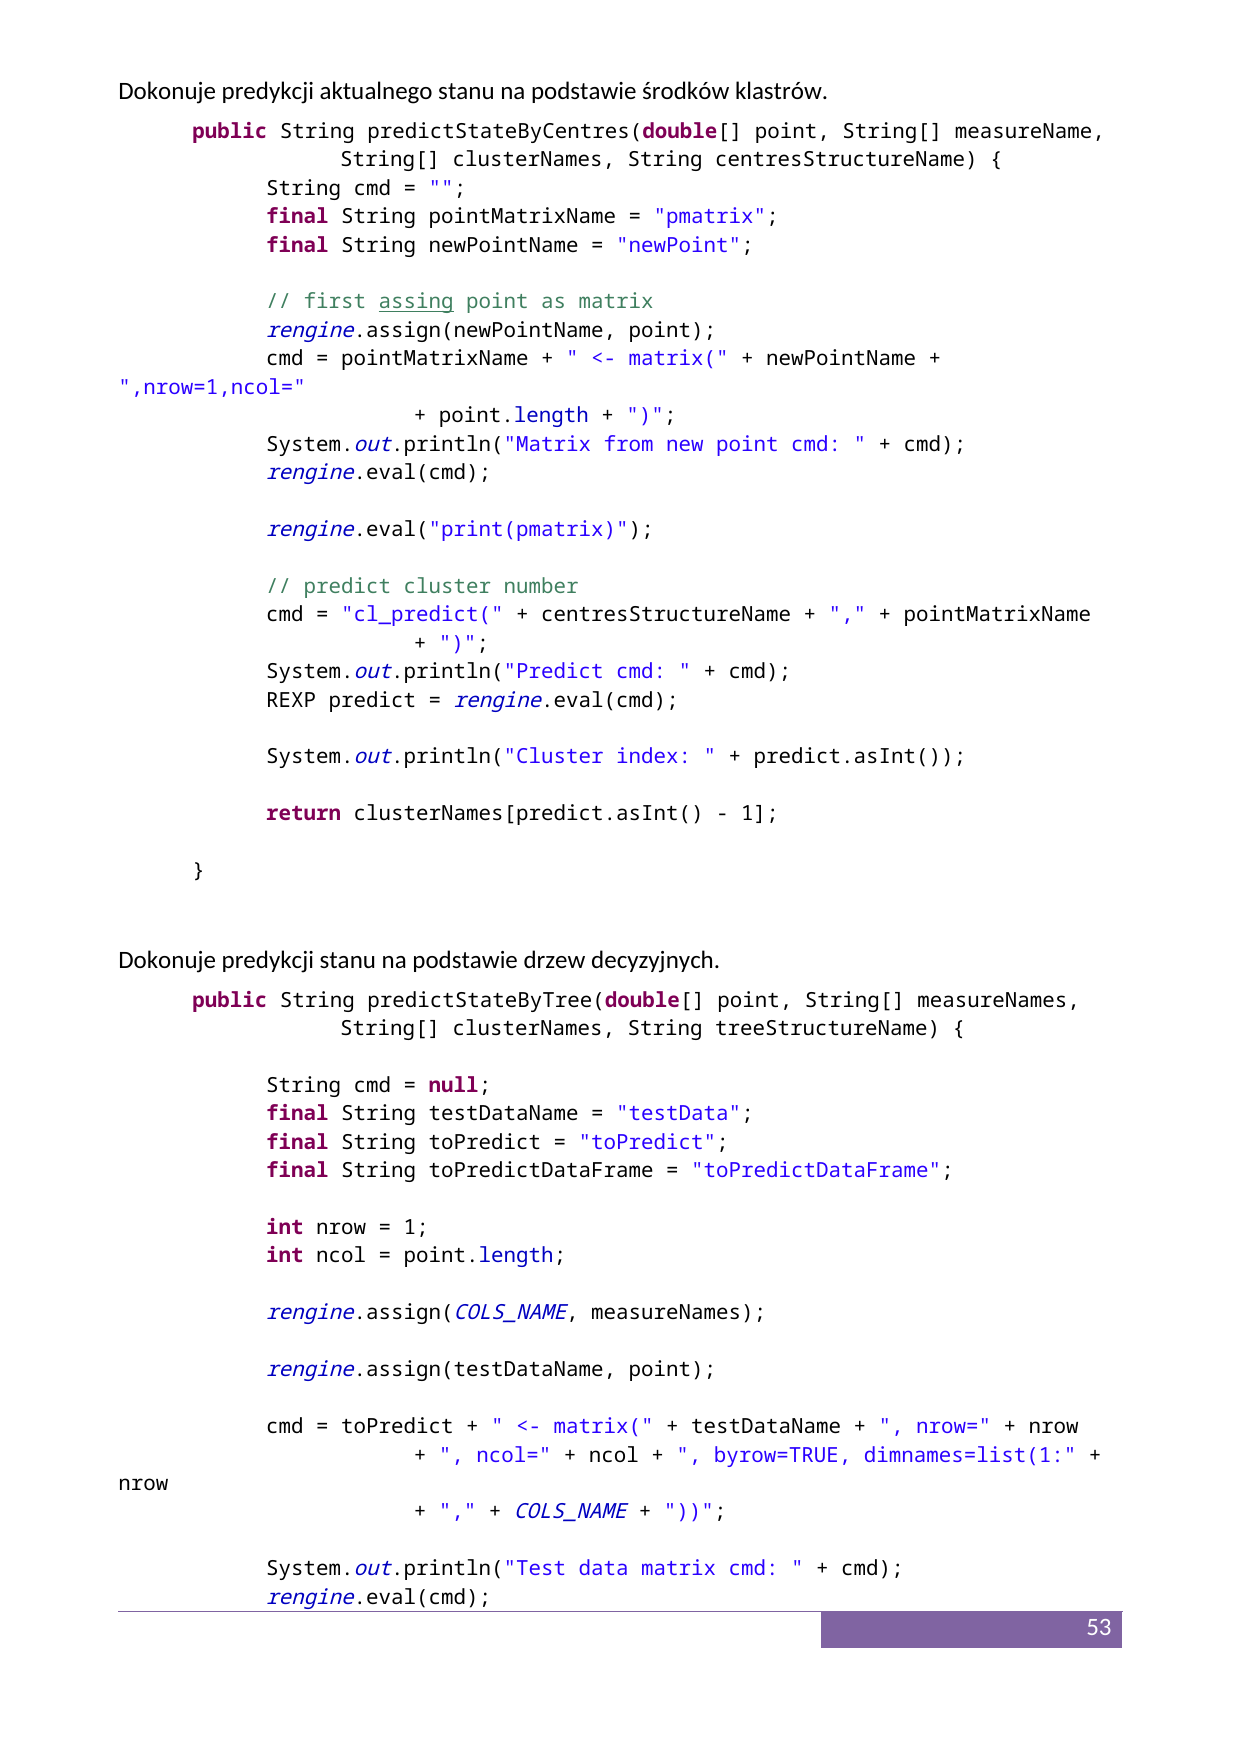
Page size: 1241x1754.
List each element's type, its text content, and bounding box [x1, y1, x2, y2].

text System.out.println("Predict cmd: " + cmd); [118, 656, 1122, 685]
text final String newPointName = "newPoint"; [118, 230, 1122, 258]
text String cmd = null; [118, 1070, 1122, 1098]
text public String predictStateByTree(double[] point, String[] measureNames, [118, 985, 1122, 1013]
text rengine.assign(testDataName, point); [118, 1354, 1122, 1383]
text REXP predict = rengine.eval(cmd); [118, 685, 1122, 713]
text cmd = toPredict + " <- matrix(" + testDataName + ", nrow=" + nrow [118, 1411, 1122, 1440]
text + ", ncol=" + ncol + ", byrow=TRUE, dimnames=list(1:" + nrow [118, 1440, 1122, 1497]
text // first assing point as matrix [118, 287, 1122, 315]
text Dokonuje predykcji aktualnego stanu na podstawie środków klastrów. [118, 75, 1122, 106]
text int nrow = 1; [118, 1212, 1122, 1241]
text } [118, 855, 1122, 884]
text cmd = pointMatrixName + " <- matrix(" + newPointName + ",nrow=1,ncol=" [118, 343, 1122, 400]
text rengine.assign(COLS_NAME, measureNames); [118, 1297, 1122, 1326]
text int ncol = point.length; [118, 1241, 1122, 1269]
text rengine.assign(newPointName, point); [118, 315, 1122, 343]
text // predict cluster number [118, 571, 1122, 599]
text public String predictStateByCentres(double[] point, String[] measureName, [118, 116, 1122, 144]
text String[] clusterNames, String treeStructureName) { [118, 1013, 1122, 1042]
text System.out.println("Cluster index: " + predict.asInt()); [118, 742, 1122, 770]
text Dokonuje predykcji stanu na podstawie drzew decyzyjnych. [118, 944, 1122, 974]
text System.out.println("Matrix from new point cmd: " + cmd); [118, 429, 1122, 457]
text + ")"; [118, 628, 1122, 656]
text + "," + COLS_NAME + "))"; [118, 1497, 1122, 1525]
text + point.length + ")"; [118, 400, 1122, 429]
text rengine.eval("print(pmatrix)"); [118, 514, 1122, 542]
text return clusterNames[predict.asInt() - 1]; [118, 798, 1122, 827]
text final String toPredictDataFrame = "toPredictDataFrame"; [118, 1155, 1122, 1184]
text final String toPredict = "toPredict"; [118, 1127, 1122, 1155]
text cmd = "cl_predict(" + centresStructureName + "," + pointMatrixName [118, 599, 1122, 628]
text System.out.println("Test data matrix cmd: " + cmd); [118, 1553, 1122, 1582]
text String cmd = ""; [118, 173, 1122, 201]
text rengine.eval(cmd); [118, 1582, 1122, 1610]
text final String pointMatrixName = "pmatrix"; [118, 201, 1122, 230]
text String[] clusterNames, String centresStructureName) { [118, 144, 1122, 173]
text final String testDataName = "testData"; [118, 1098, 1122, 1127]
text rengine.eval(cmd); [118, 457, 1122, 486]
